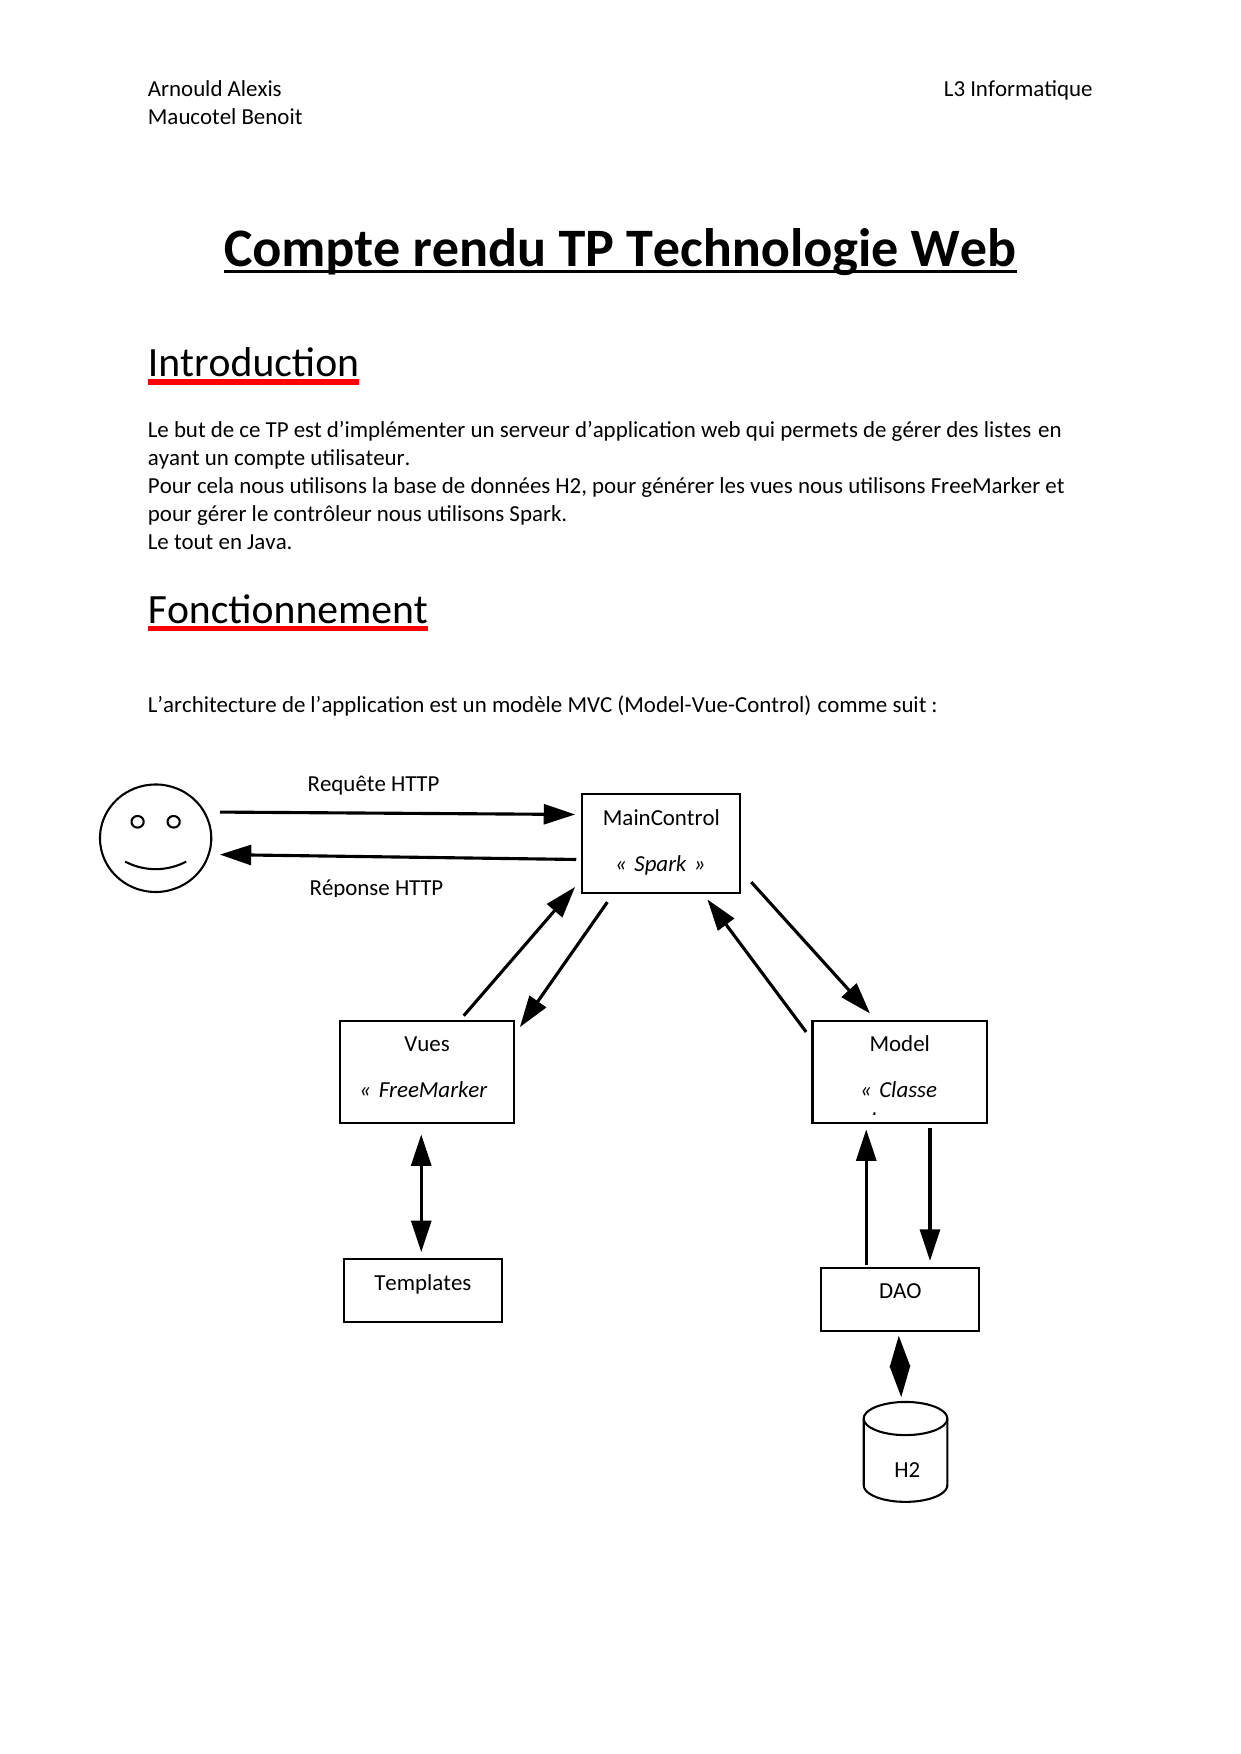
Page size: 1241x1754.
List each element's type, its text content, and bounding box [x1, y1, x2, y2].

text L’architecture de l’application est un modèle MVC (Model-Vue-Control) comme suit : [148, 690, 1093, 718]
text « FreeMarker » [356, 1076, 498, 1115]
text Templates [360, 1268, 486, 1296]
text MainControl [598, 803, 724, 831]
text H2 [894, 1455, 925, 1479]
text Le tout en Java. [148, 527, 1093, 555]
text Vues [356, 1029, 498, 1057]
text « Classe Java » [828, 1076, 971, 1115]
text Le but de ce TP est d’implémenter un serveur d’application web qui permets de gérer des listes en ayant un compte utilisateur. [148, 415, 1093, 471]
text « Spark » [598, 849, 724, 877]
text Model [828, 1029, 971, 1057]
text Compte rendu TP Technologie Web [148, 214, 1093, 280]
text Réponse HTTP [285, 873, 467, 897]
text Requête HTTP [307, 769, 459, 798]
text Fonctionnement [148, 583, 1093, 634]
text DAO [837, 1277, 963, 1305]
text Introduction [148, 336, 1093, 387]
text Pour cela nous utilisons la base de données H2, pour générer les vues nous utilisons FreeMarker et pour gérer le contrôleur nous utilisons Spark. [148, 471, 1093, 527]
